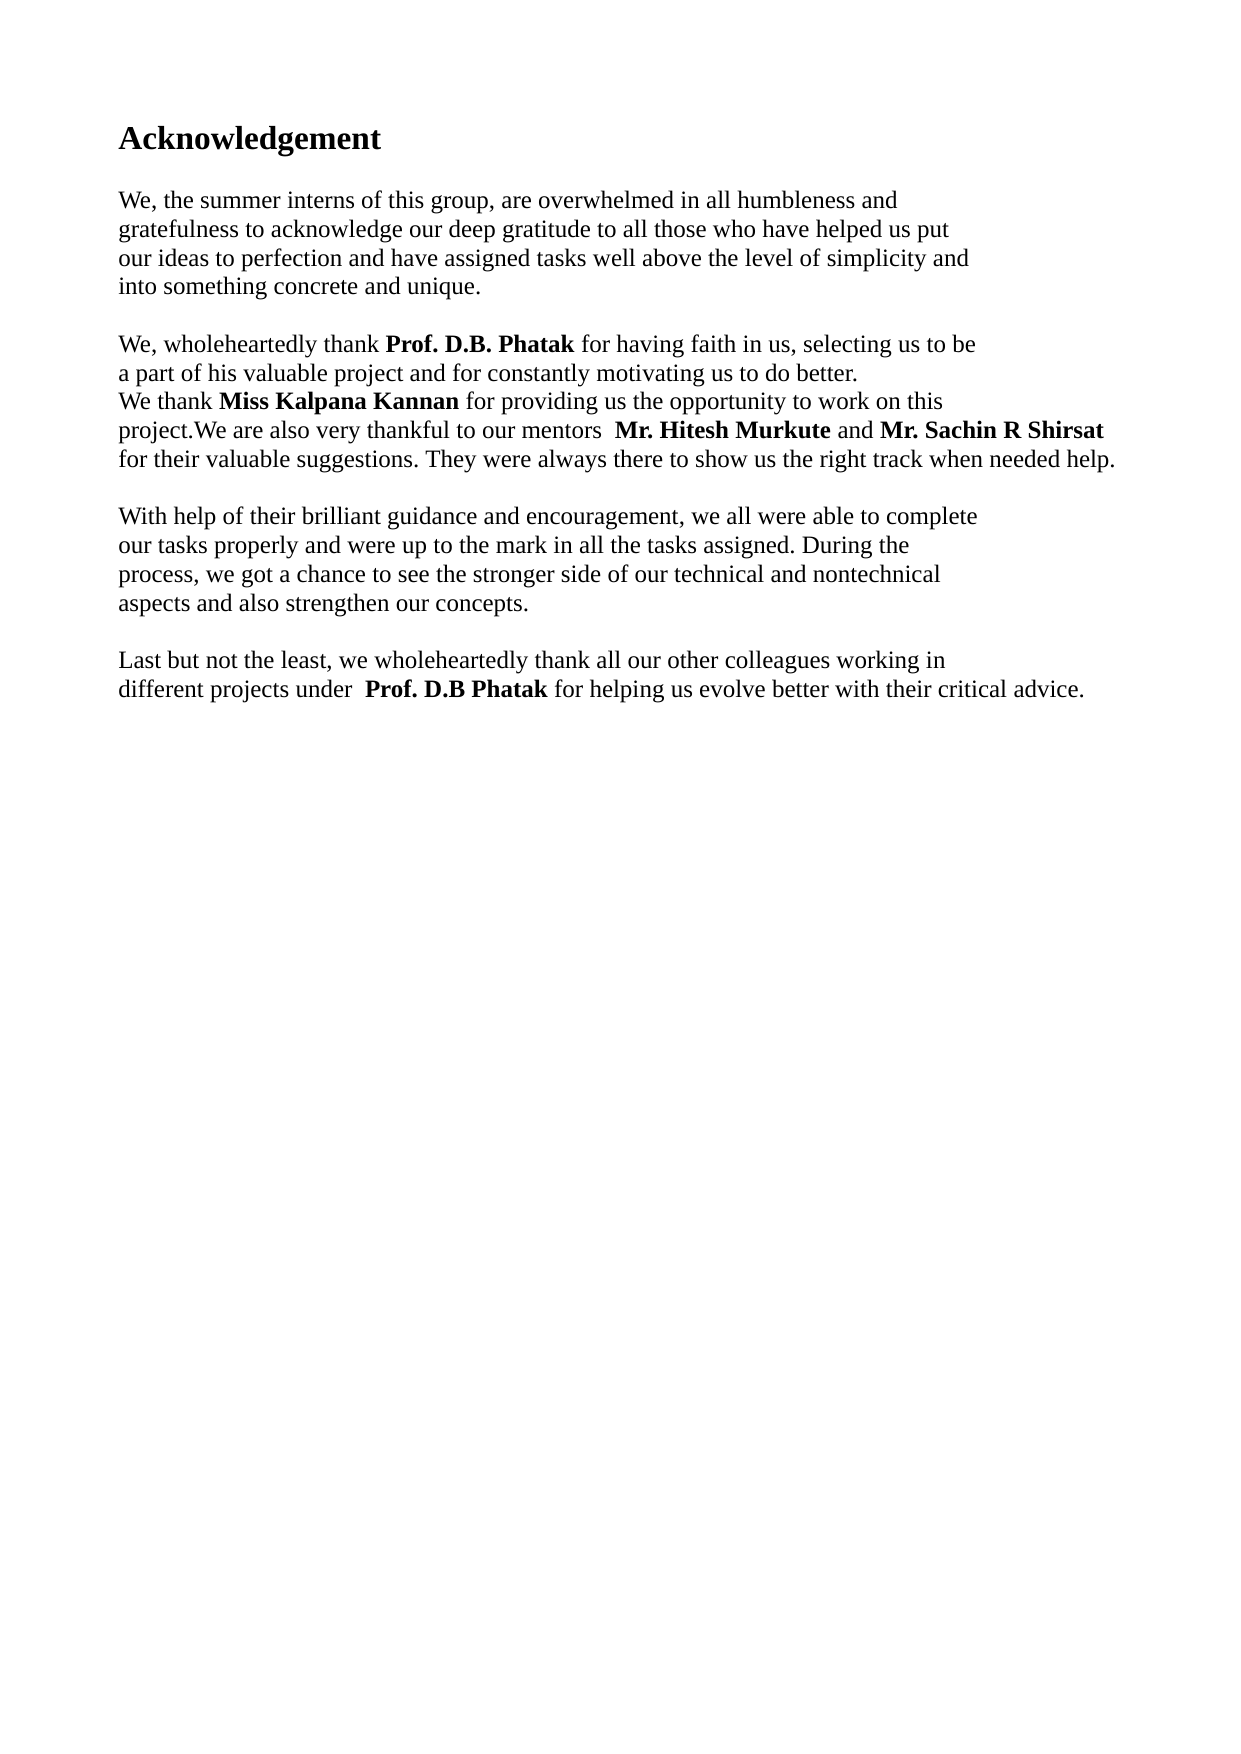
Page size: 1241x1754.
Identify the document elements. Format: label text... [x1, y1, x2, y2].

text project.We are also very thankful to our mentors Mr. Hitesh Murkute and Mr. Sachin R Shirsat for their valuable suggestions. They were always there to show us the right track when needed help. [118, 415, 1122, 473]
text our ideas to perfection and have assigned tasks well above the level of simplicity and [118, 243, 1122, 271]
text gratefulness to acknowledge our deep gratitude to all those who have helped us put [118, 214, 1122, 243]
text a part of his valuable project and for constantly motivating us to do better. [118, 358, 1122, 386]
text process, we got a chance to see the stronger side of our technical and nontechnical [118, 559, 1122, 588]
text into something concrete and unique. [118, 271, 1122, 300]
text different projects under Prof. D.B Phatak for helping us evolve better with their critical advice. [118, 674, 1122, 703]
text We thank Miss Kalpana Kannan for providing us the opportunity to work on this [118, 386, 1122, 415]
text our tasks properly and were up to the mark in all the tasks assigned. During the [118, 530, 1122, 559]
text With help of their brilliant guidance and encouragement, we all were able to complete [118, 501, 1122, 530]
text aspects and also strengthen our concepts. [118, 588, 1122, 616]
text We, the summer interns of this group, are overwhelmed in all humbleness and [118, 185, 1122, 214]
text We, wholeheartedly thank Prof. D.B. Phatak for having faith in us, selecting us to be [118, 329, 1122, 358]
text Last but not the least, we wholeheartedly thank all our other colleagues working in [118, 645, 1122, 674]
text Acknowledgement [118, 118, 1122, 156]
